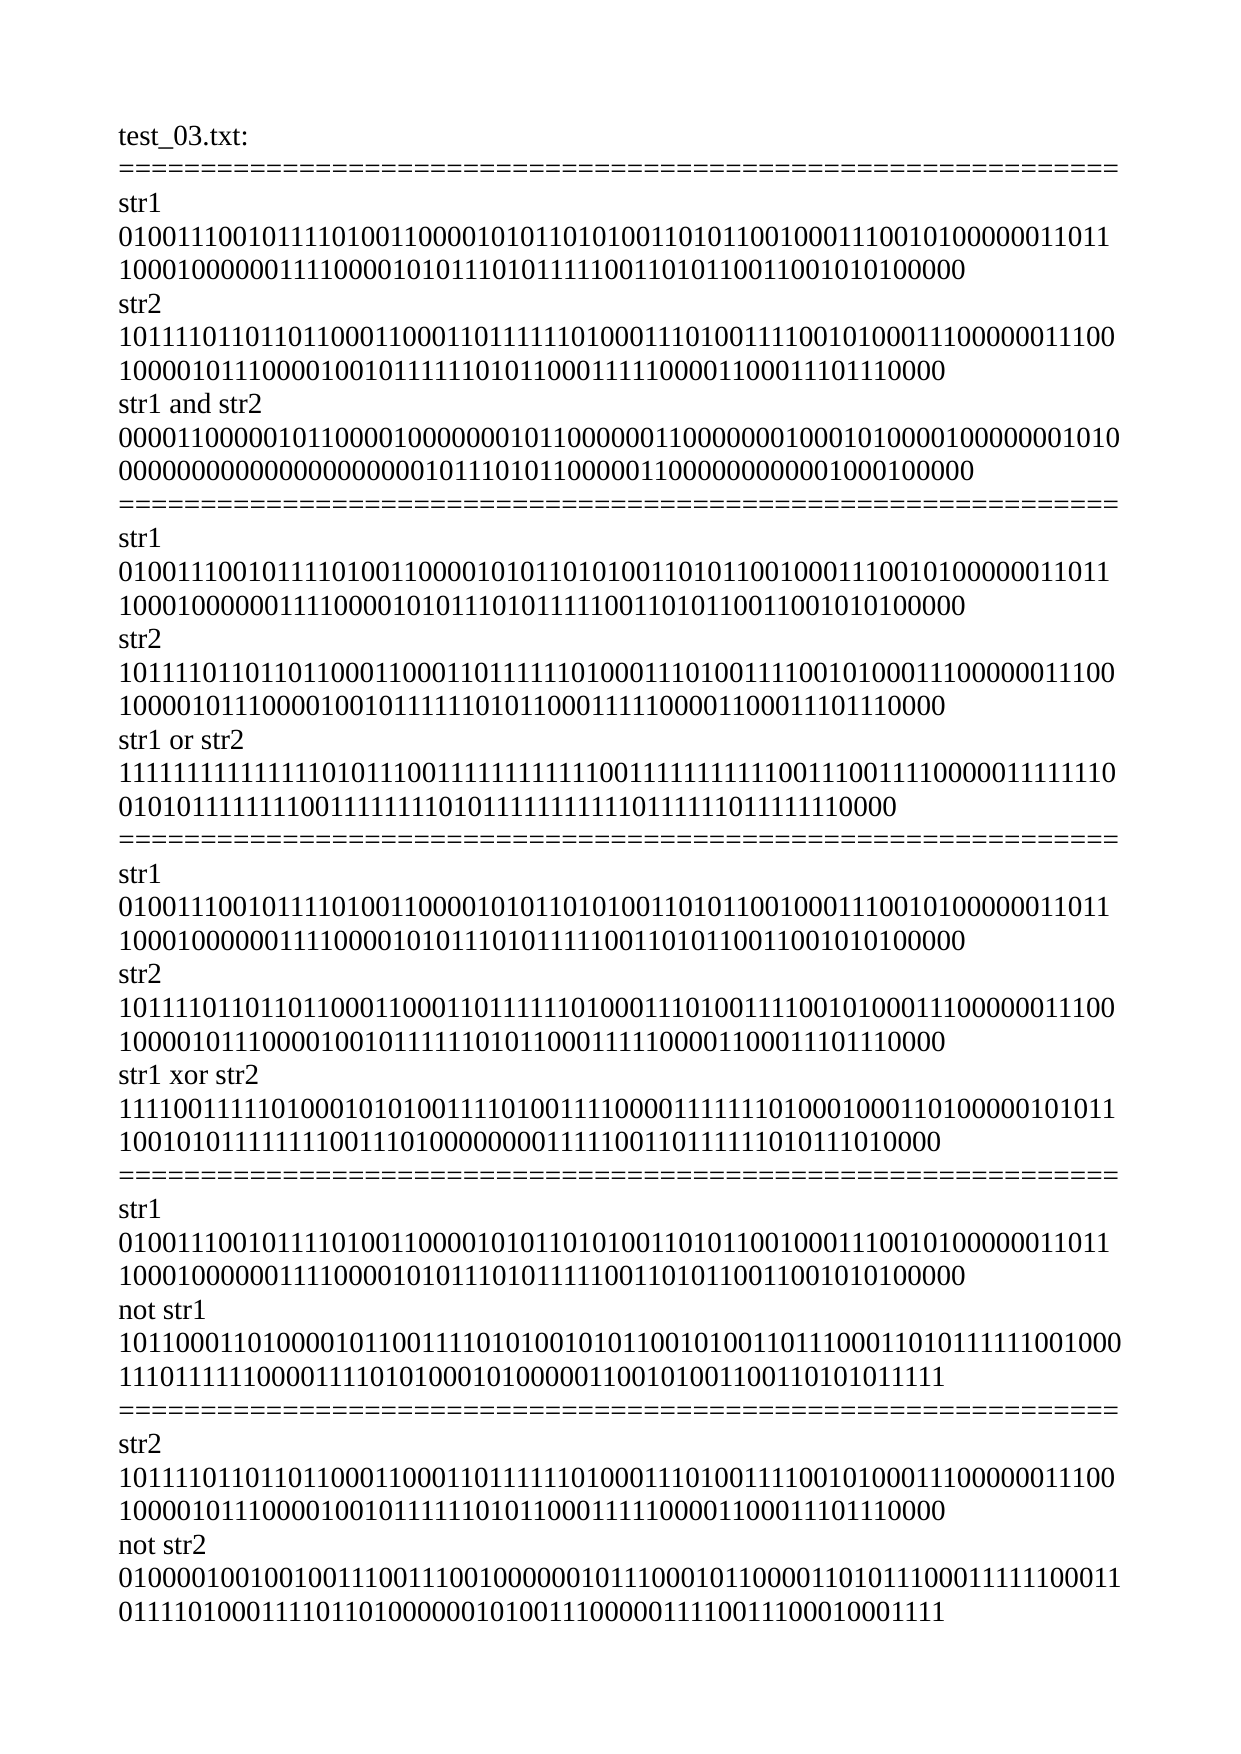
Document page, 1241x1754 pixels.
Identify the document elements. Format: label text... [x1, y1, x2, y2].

text not str1 10110001101000010110011110101001010110010100110111000110101111110010001110111111000011110101000101000001100101001100110101011111 [118, 1292, 1122, 1393]
text ============================================================= [118, 822, 1122, 856]
text str1 or str2 11111111111111101011100111111111111001111111111100111001111000001111111001010111111110011111111010111111111110111111011111110000 [118, 722, 1122, 822]
text ============================================================= [118, 1158, 1122, 1191]
text str2 10111101101101100011000110111111010001110100111100101000111000000111001000010111000010010111111010110001111100001100011101110000 [118, 957, 1122, 1057]
text str2 10111101101101100011000110111111010001110100111100101000111000000111001000010111000010010111111010110001111100001100011101110000 [118, 621, 1122, 722]
text str1 and str2 00001100000101100001000000010110000001100000001000101000010000000101000000000000000000000010111010110000011000000000001000100000 [118, 386, 1122, 487]
text not str2 01000010010010011100111001000000101110001011000011010111000111111000110111101000111101101000000101001110000011110011100010001111 [118, 1527, 1122, 1627]
text str1 01001110010111101001100001010110101001101011001000111001010000001101110001000000111100001010111010111110011010110011001010100000 [118, 1191, 1122, 1292]
text ============================================================= [118, 152, 1122, 185]
text ============================================================= [118, 487, 1122, 521]
text str2 10111101101101100011000110111111010001110100111100101000111000000111001000010111000010010111111010110001111100001100011101110000 [118, 1426, 1122, 1527]
text str1 xor str2 11110011111010001010100111101001111000011111110100010001101000001010111001010111111110011101000000001111100110111111010111010000 [118, 1057, 1122, 1158]
text str1 01001110010111101001100001010110101001101011001000111001010000001101110001000000111100001010111010111110011010110011001010100000 [118, 856, 1122, 957]
text test_03.txt: [118, 118, 1122, 152]
text str1 01001110010111101001100001010110101001101011001000111001010000001101110001000000111100001010111010111110011010110011001010100000 [118, 521, 1122, 621]
text str2 10111101101101100011000110111111010001110100111100101000111000000111001000010111000010010111111010110001111100001100011101110000 [118, 286, 1122, 386]
text str1 01001110010111101001100001010110101001101011001000111001010000001101110001000000111100001010111010111110011010110011001010100000 [118, 185, 1122, 286]
text ============================================================= [118, 1393, 1122, 1426]
